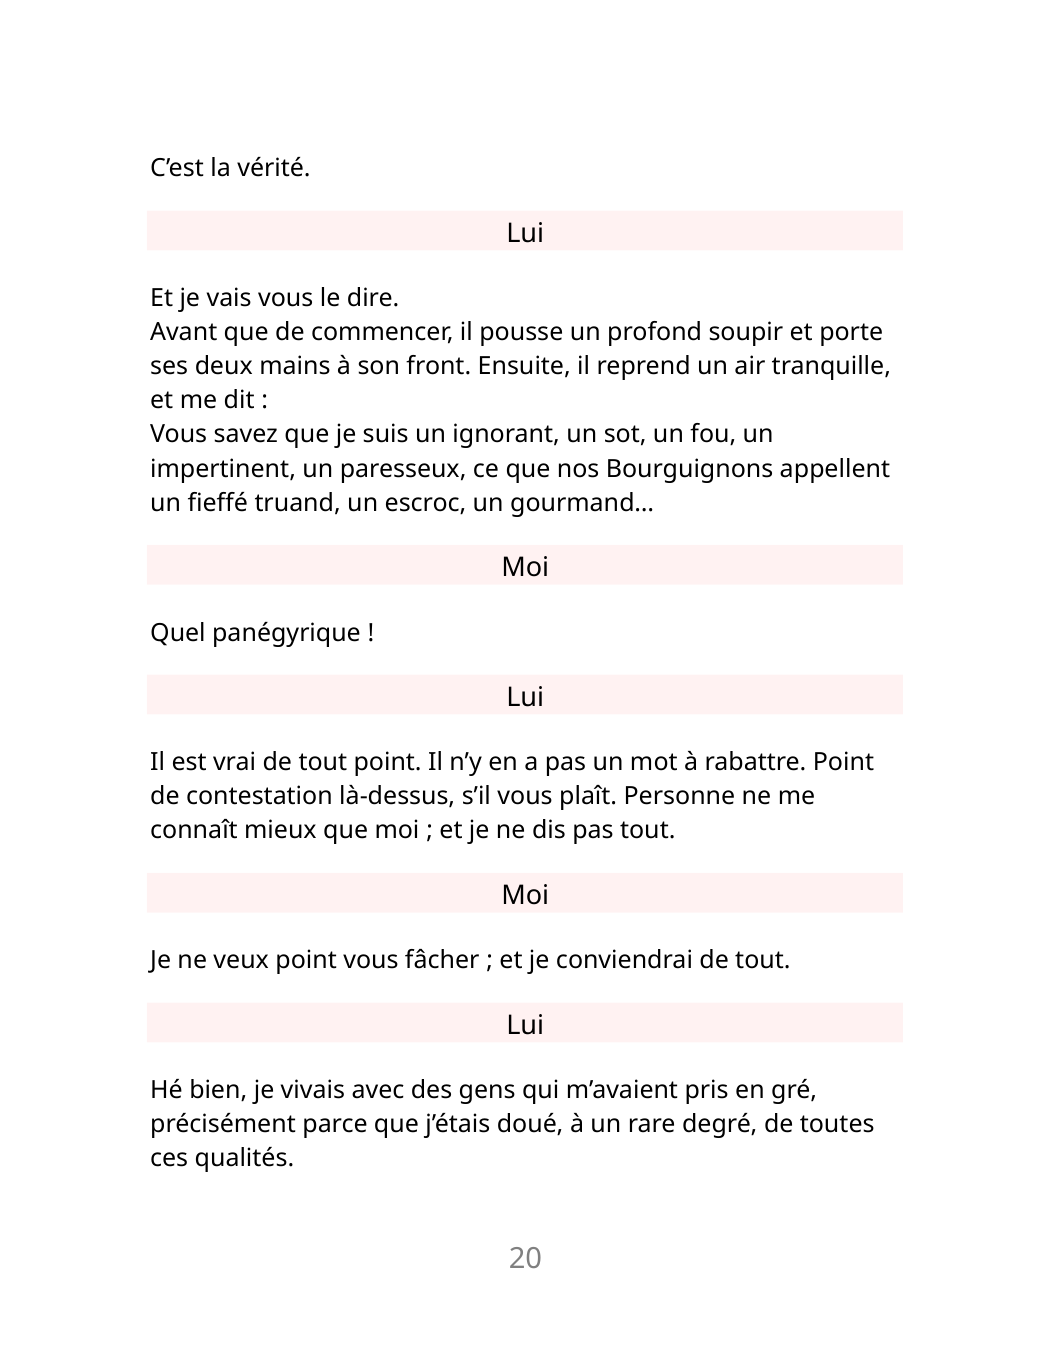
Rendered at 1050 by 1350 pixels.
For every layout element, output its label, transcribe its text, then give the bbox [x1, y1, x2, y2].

text Lui [147, 211, 903, 250]
text Et je vais vous le dire. [150, 280, 900, 314]
text C’est la vérité. [150, 150, 900, 184]
text Quel panégyrique ! [150, 614, 900, 648]
text Vous savez que je suis un ignorant, un sot, un fou, un impertinent, un paresseux, ce que nos Bourguignons appellent un fieffé truand, un escroc, un gourmand… [150, 416, 900, 518]
text Hé bien, je vivais avec des gens qui m’avaient pris en gré, précisément parce que j’étais doué, à un rare degré, de toutes ces qualités. [150, 1072, 900, 1174]
text Il est vrai de tout point. Il n’y en a pas un mot à rabattre. Point de contestation là-dessus, s’il vous plaît. Personne ne me connaît mieux que moi ; et je ne dis pas tout. [150, 744, 900, 846]
text Moi [147, 873, 903, 913]
text Avant que de commencer, il pousse un profond soupir et porte ses deux mains à son front. Ensuite, il reprend un air tranquille, et me dit : [150, 314, 900, 416]
text Moi [147, 545, 903, 585]
text Lui [147, 675, 903, 714]
text Lui [147, 1003, 903, 1042]
text Je ne veux point vous fâcher ; et je conviendrai de tout. [150, 942, 900, 976]
